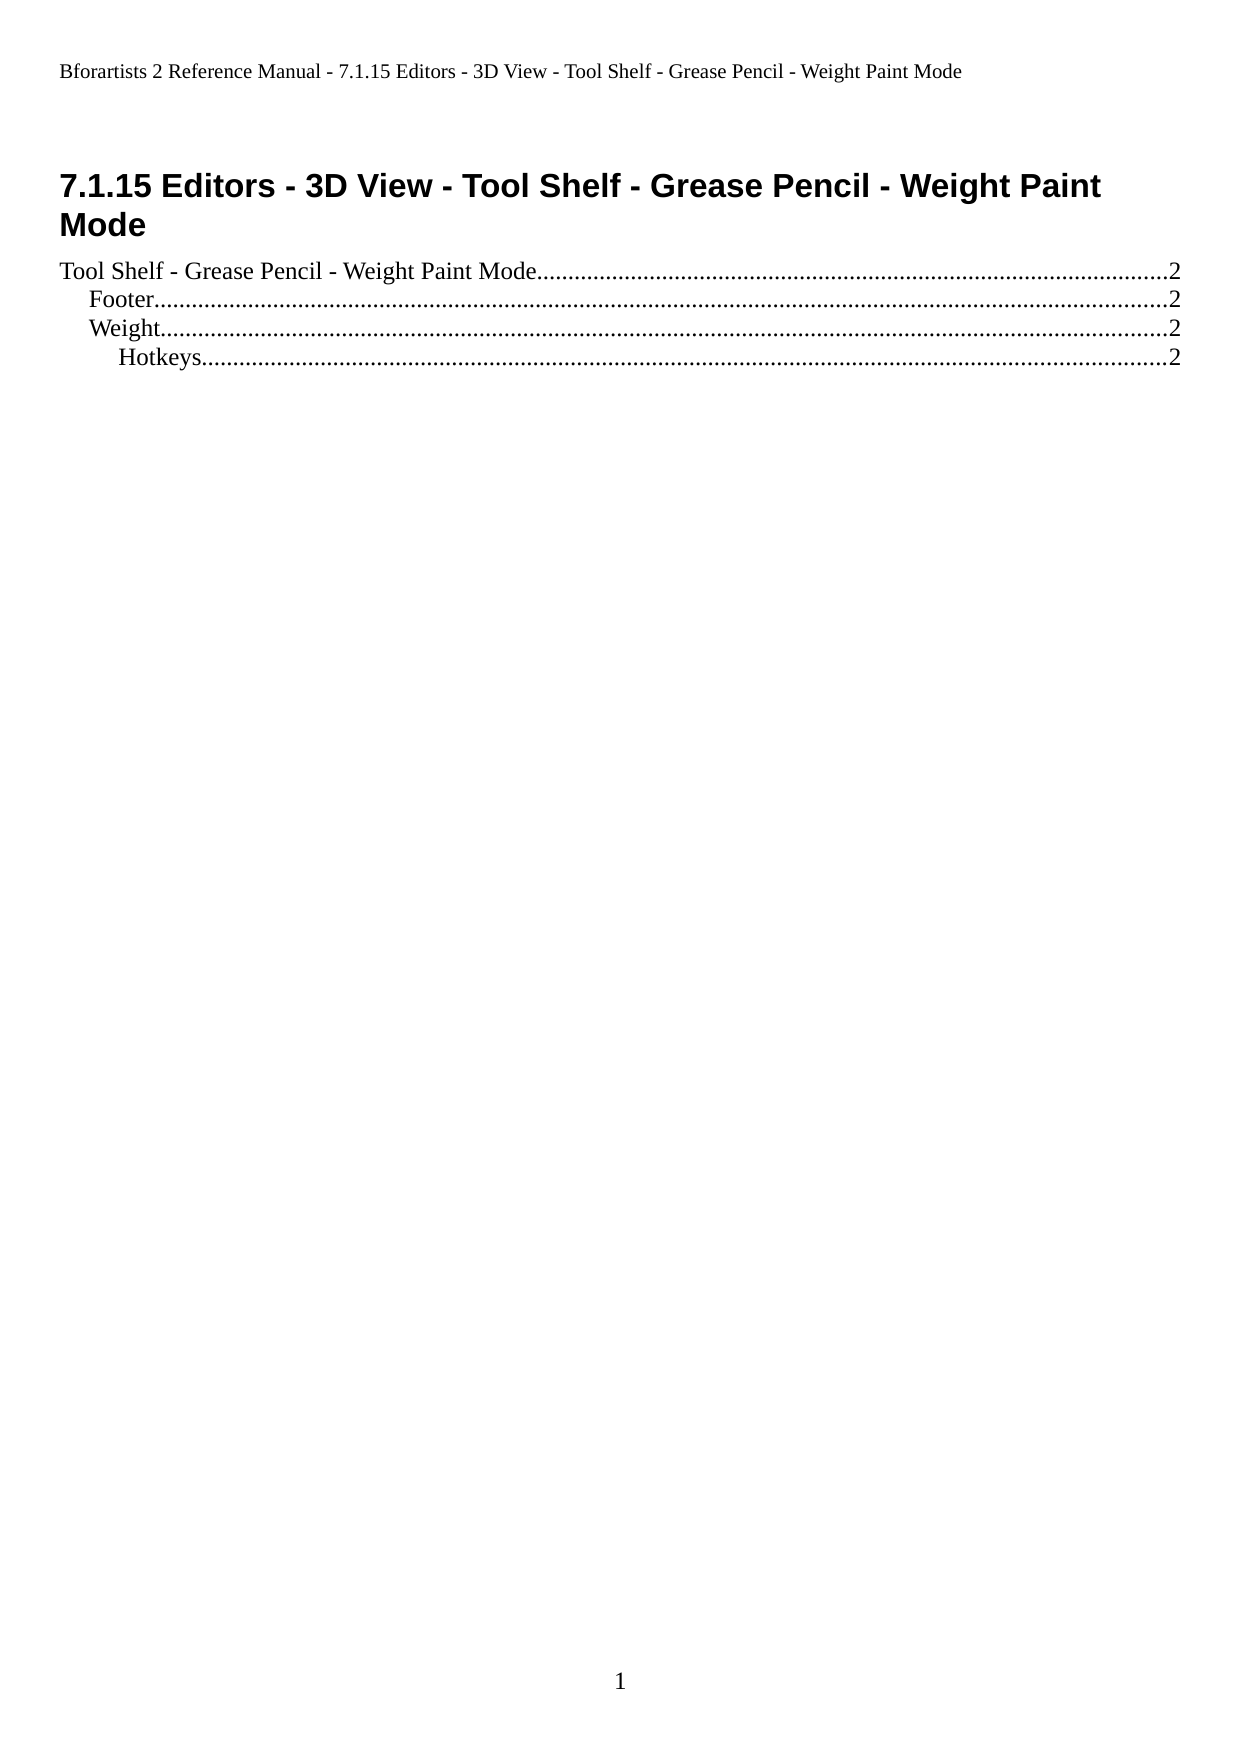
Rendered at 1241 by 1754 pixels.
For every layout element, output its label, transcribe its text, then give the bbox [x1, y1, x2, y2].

text Footer 2 [88, 284, 1181, 313]
text Tool Shelf - Grease Pencil - Weight Paint Mode 2 [59, 256, 1181, 284]
subtitle 7.1.15 Editors - 3D View - Tool Shelf - Grease Pencil - Weight Paint Mode [59, 166, 1181, 243]
text Weight 2 [88, 313, 1181, 342]
text Hotkeys 2 [118, 342, 1181, 371]
